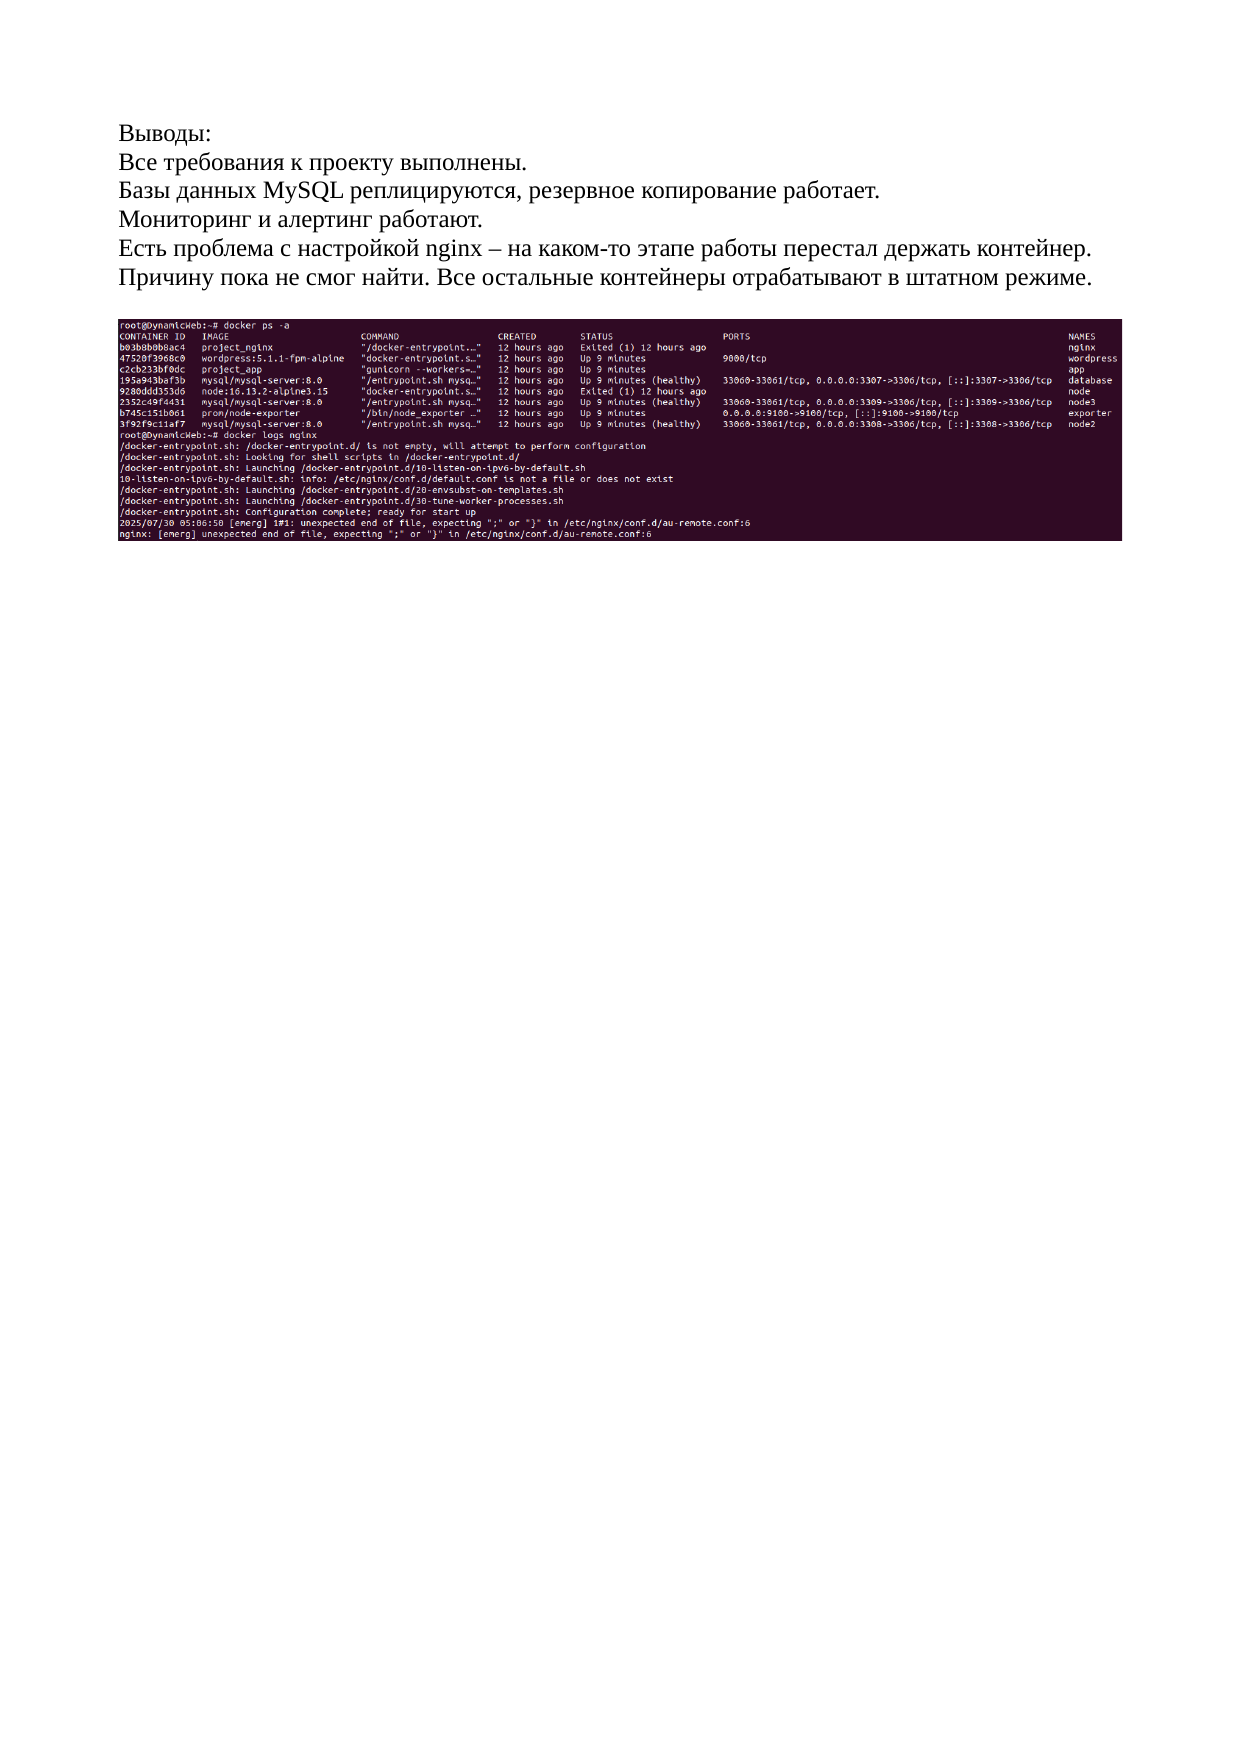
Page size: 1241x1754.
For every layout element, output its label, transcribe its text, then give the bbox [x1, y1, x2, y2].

text Выводы: [118, 118, 1122, 147]
text Мониторинг и алертинг работают. [118, 204, 1122, 233]
picture [118, 319, 1123, 541]
text Базы данных MySQL реплицируются, резервное копирование работает. [118, 176, 1122, 204]
text Все требования к проекту выполнены. [118, 147, 1122, 176]
text Есть проблема с настройкой nginx – на каком-то этапе работы перестал держать контейнер. Причину пока не смог найти. Все остальные контейнеры отрабатывают в штатном режиме. [118, 233, 1122, 291]
